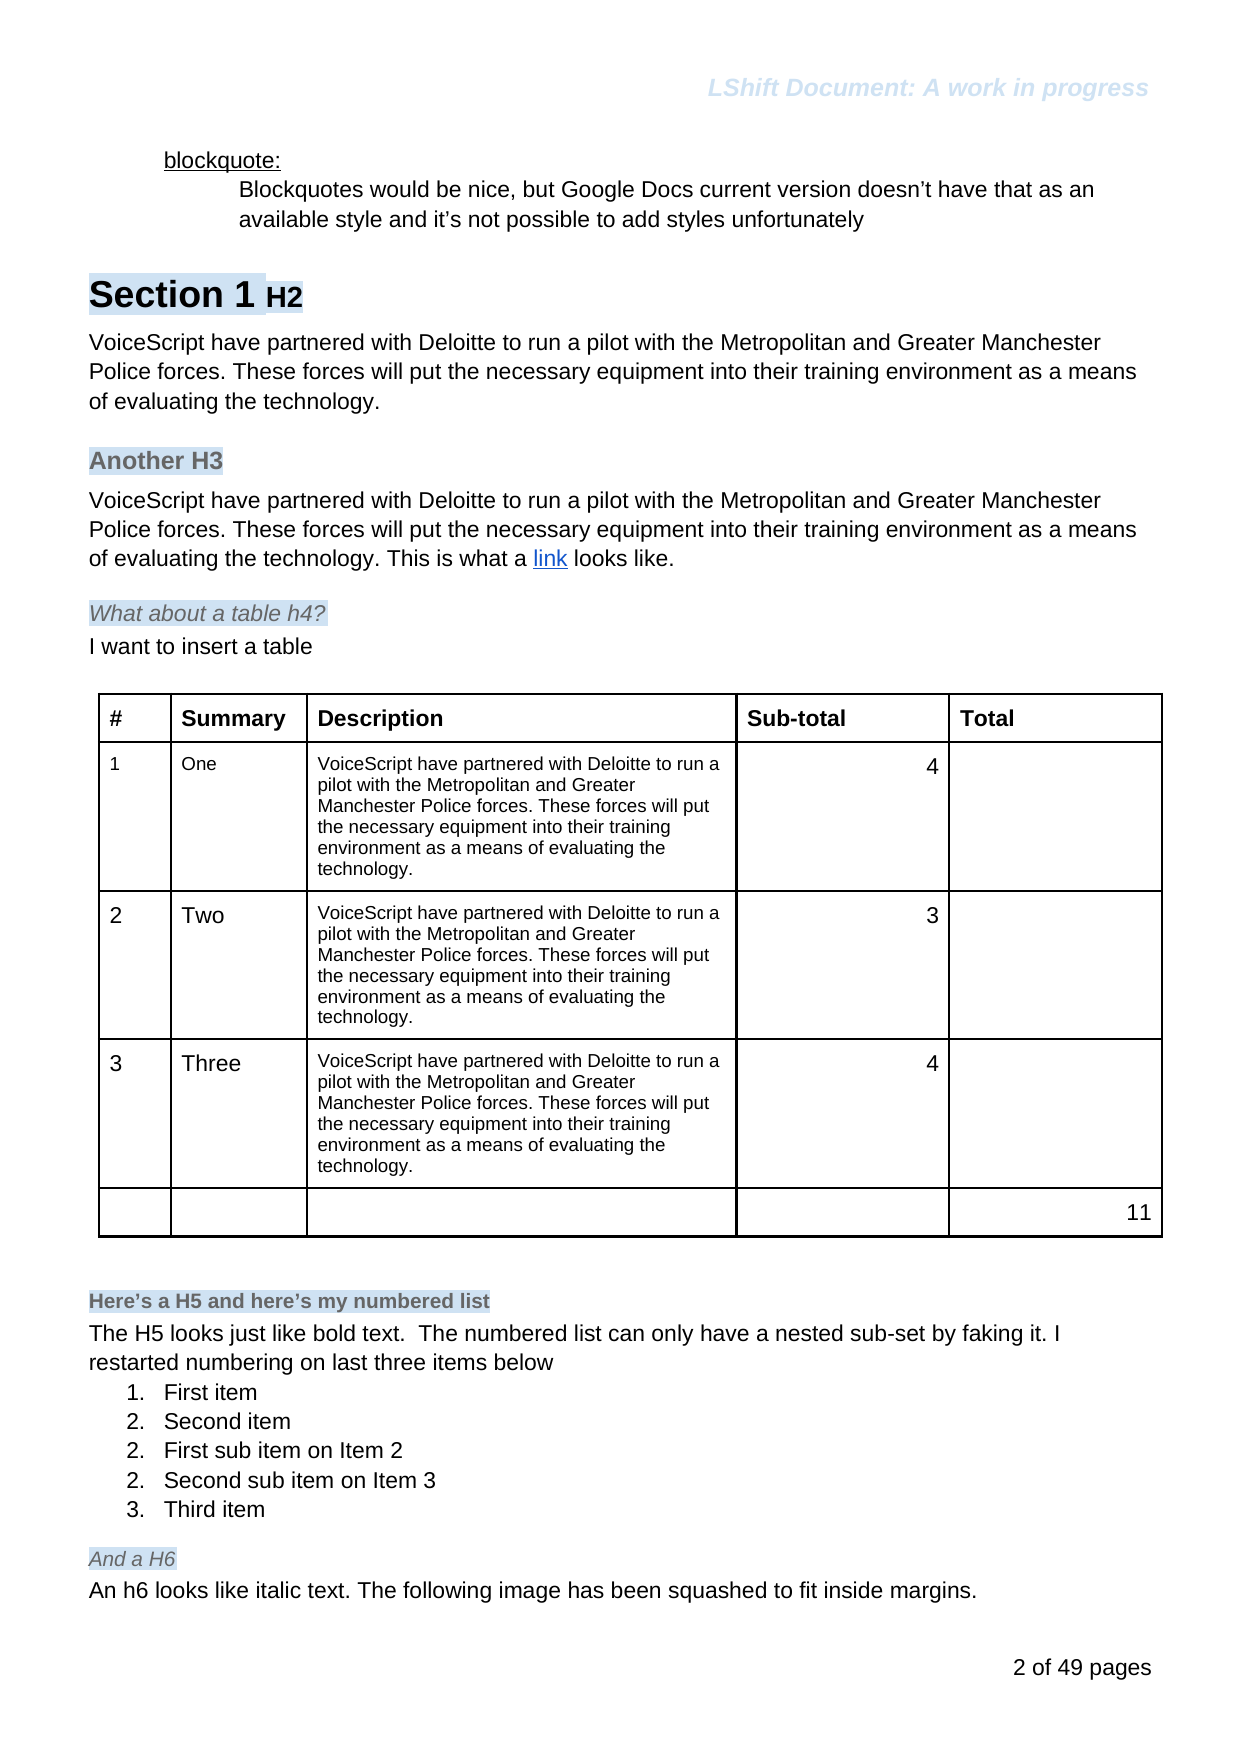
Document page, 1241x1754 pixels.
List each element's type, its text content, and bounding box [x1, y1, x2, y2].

table_cell [100, 1189, 170, 1235]
table_cell VoiceScript have partnered with Deloitte to run a pilot with the Metropolitan and Greater Manchester Police forces. These forces will put the necessary equipment into their training environment as a means of evaluating the technology. [308, 1040, 735, 1187]
text VoiceScript have partnered with Deloitte to run a pilot with the Metropolitan and Greater Manchester Police forces. These forces will put the necessary equipment into their training environment as a means of evaluating the technology. This is what a link looks like. [88, 487, 1152, 572]
subtitle Here’s a H5 and here’s my numbered list [490, 1290, 1152, 1313]
table_cell 3 [100, 1040, 170, 1187]
list Third item [126, 1497, 1152, 1522]
table_cell [308, 1189, 735, 1235]
table_cell 2 [100, 892, 170, 1038]
table_header Summary [172, 695, 306, 741]
table_cell VoiceScript have partnered with Deloitte to run a pilot with the Metropolitan and Greater Manchester Police forces. These forces will put the necessary equipment into their training environment as a means of evaluating the technology. [308, 743, 735, 890]
table_header Description [308, 695, 735, 741]
text The H5 looks just like bold text. The numbered list can only have a nested sub-set by faking it. I restarted numbering on last three items below [88, 1321, 1152, 1376]
text An h6 looks like italic text. The following image has been squashed to fit inside margins. [88, 1578, 1152, 1603]
list Second item [126, 1409, 1152, 1434]
table_header Total [950, 695, 1161, 741]
subtitle What about a table h4? [328, 600, 1152, 626]
table_cell 4 [738, 1040, 948, 1187]
table_cell [950, 892, 1161, 1038]
table_cell [950, 743, 1161, 890]
text blockquote: [163, 147, 1152, 173]
subtitle Another H3 [223, 447, 1152, 475]
text I want to insert a table [88, 634, 1152, 659]
table_cell [738, 1189, 948, 1235]
text VoiceScript have partnered with Deloitte to run a pilot with the Metropolitan and Greater Manchester Police forces. These forces will put the necessary equipment into their training environment as a means of evaluating the technology. [88, 329, 1152, 414]
subtitle And a H6 [177, 1547, 1152, 1570]
table_header Sub-total [738, 695, 948, 741]
table_cell 4 [738, 743, 948, 890]
table_cell 3 [738, 892, 948, 1038]
table_cell Three [172, 1040, 306, 1187]
table_cell 11 [950, 1189, 1161, 1235]
list First item [126, 1379, 1152, 1405]
table_cell 1 [100, 743, 170, 890]
subtitle Section 1 H2 [266, 273, 1152, 315]
text Blockquotes would be nice, but Google Docs current version doesn’t have that as an available style and it’s not possible to add styles unfortunately [238, 177, 1152, 232]
table_cell VoiceScript have partnered with Deloitte to run a pilot with the Metropolitan and Greater Manchester Police forces. These forces will put the necessary equipment into their training environment as a means of evaluating the technology. [308, 892, 735, 1038]
table_cell Two [172, 892, 306, 1038]
list Second sub item on Item 3 [126, 1467, 1152, 1493]
table_header # [100, 695, 170, 741]
table_cell [172, 1189, 306, 1235]
list First sub item on Item 2 [126, 1438, 1152, 1464]
table_cell One [172, 743, 306, 890]
table_cell [950, 1040, 1161, 1187]
